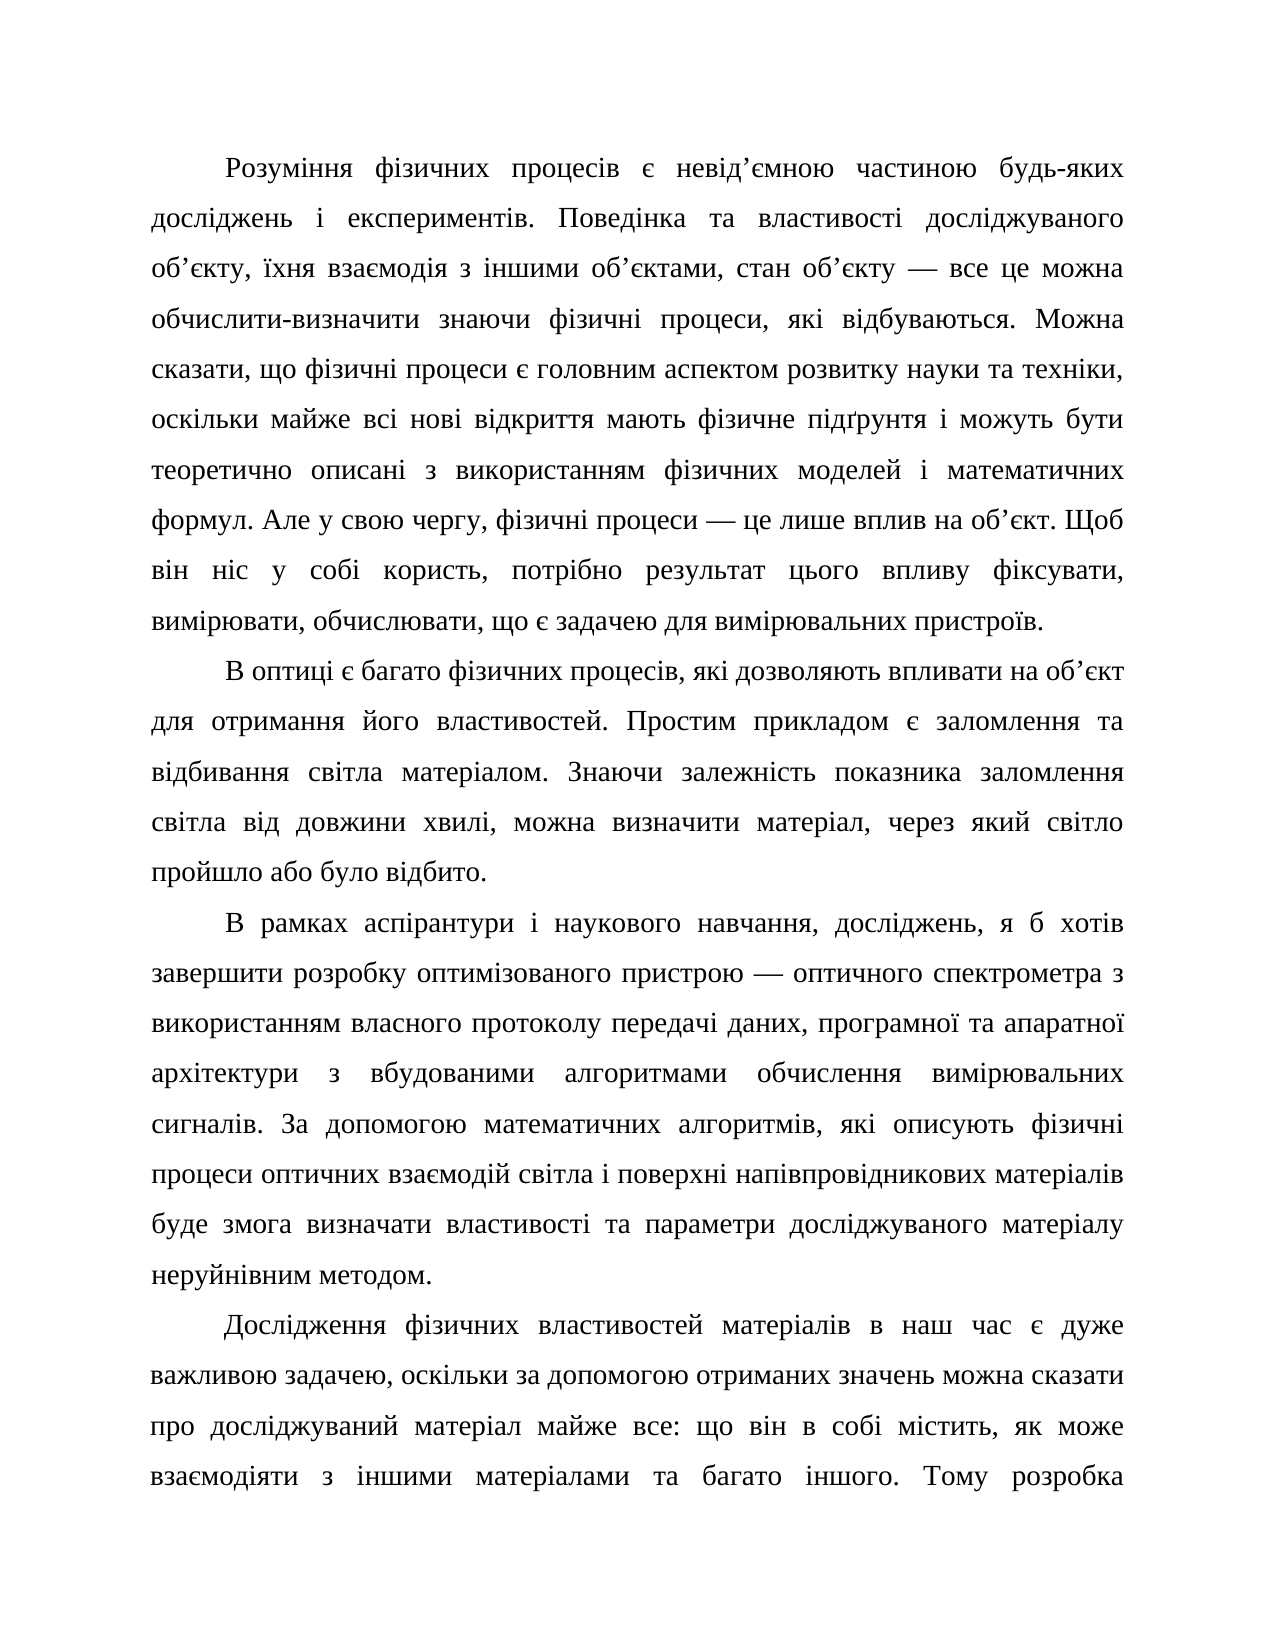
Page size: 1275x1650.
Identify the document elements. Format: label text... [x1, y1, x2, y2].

text В рамках аспірантури і наукового навчання, досліджень, я б хотів завершити розробку оптимізованого пристрою — оптичного спектрометра з використанням власного протоколу передачі даних, програмної та апаратної архітектури з вбудованими алгоритмами обчислення вимірювальних сигналів. За допомогою математичних алгоритмів, які описують фізичні процеси оптичних взаємодій світла і поверхні напівпровідникових матеріалів буде змога визначати властивості та параметри досліджуваного матеріалу неруйнівним методом. [151, 905, 1125, 1290]
text Розуміння фізичних процесів є невід’ємною частиною будь-яких досліджень і експериментів. Поведінка та властивості досліджуваного об’єкту, їхня взаємодія з іншими об’єктами, стан об’єкту — все це можна обчислити-визначити знаючи фізичні процеси, які відбуваються. Можна сказати, що фізичні процеси є головним аспектом розвитку науки та техніки, оскільки майже всі нові відкриття мають фізичне підґрунтя і можуть бути теоретично описані з використанням фізичних моделей і математичних формул. Але у свою чергу, фізичні процеси — це лише вплив на об’єкт. Щоб він ніс у собі користь, потрібно результат цього впливу фіксувати, вимірювати, обчислювати, що є задачею для вимірювальних пристроїв. [151, 150, 1125, 636]
text Дослідження фізичних властивостей матеріалів в наш час є дуже важливою задачею, оскільки за допомогою отриманих значень можна сказати про досліджуваний матеріал майже все: що він в собі містить, як може взаємодіяти з іншими матеріалами та багато іншого. Тому розробка [150, 1307, 1125, 1492]
text В оптиці є багато фізичних процесів, які дозволяють впливати на об’єкт для отримання його властивостей. Простим прикладом є заломлення та відбивання світла матеріалом. Знаючи залежність показника заломлення світла від довжини хвилі, можна визначити матеріал, через який світло пройшло або було відбито. [151, 653, 1125, 888]
